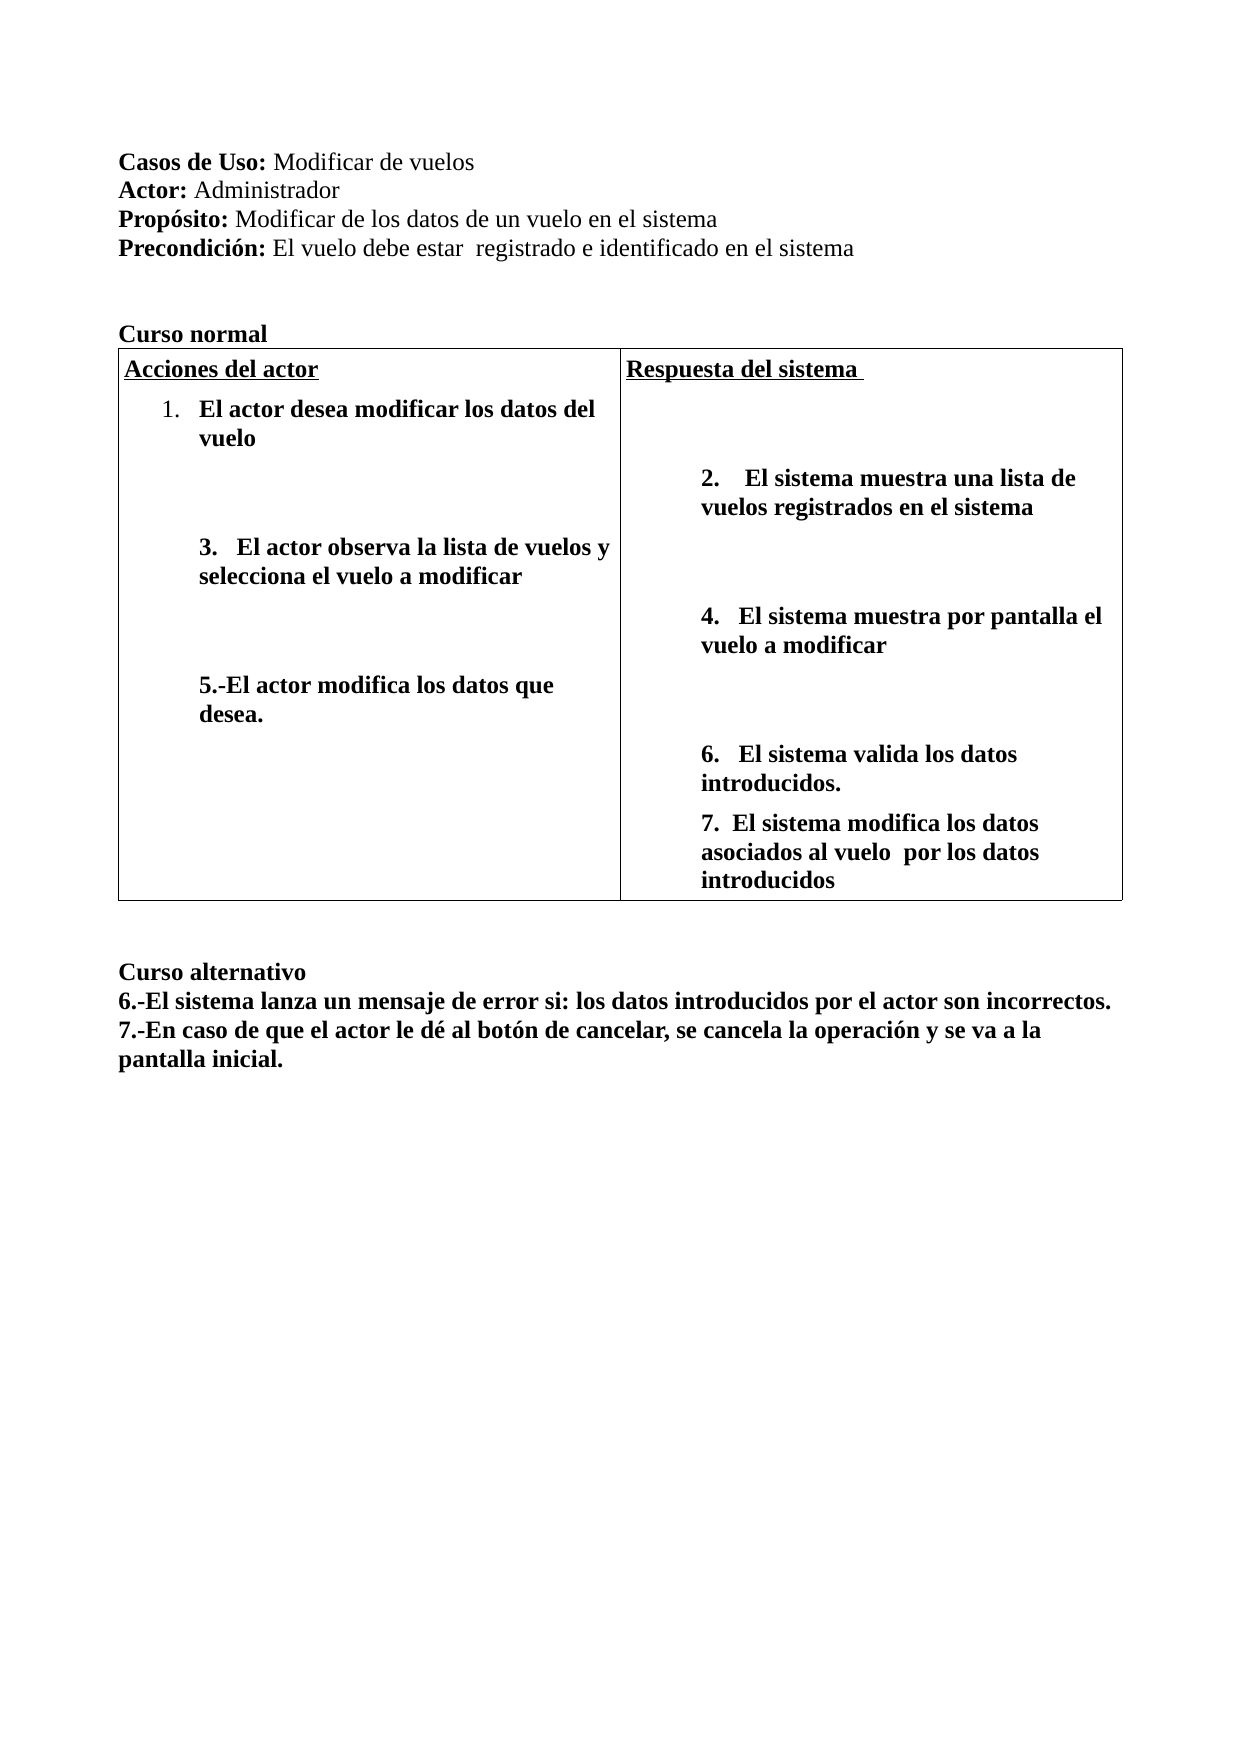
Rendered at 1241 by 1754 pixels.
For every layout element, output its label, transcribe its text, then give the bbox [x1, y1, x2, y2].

table_cell [621, 389, 1122, 457]
table_cell [621, 526, 1122, 595]
table_cell El actor desea modificar los datos del vuelo [119, 389, 620, 457]
table_cell [119, 595, 620, 664]
table_cell [119, 802, 620, 900]
text Curso normal [118, 319, 1122, 348]
text Curso alternativo [118, 957, 1122, 986]
text Precondición: El vuelo debe estar registrado e identificado en el sistema [118, 233, 1122, 262]
table_cell 4. El sistema muestra por pantalla el vuelo a modificar [621, 595, 1122, 664]
table_header Respuesta del sistema [621, 349, 1122, 388]
table_cell [621, 664, 1122, 733]
table_cell [119, 458, 620, 526]
table_cell 6. El sistema valida los datos introducidos. [621, 733, 1122, 802]
table_cell 7. El sistema modifica los datos asociados al vuelo por los datos introducidos [621, 802, 1122, 900]
table_cell 5.-El actor modifica los datos que desea. [119, 664, 620, 733]
text 6.-El sistema lanza un mensaje de error si: los datos introducidos por el actor son incorrectos. 7.-En caso de que el actor le dé al botón de cancelar, se cancela la operación y se va a la pantalla inicial. [118, 986, 1122, 1072]
table_cell 3. El actor observa la lista de vuelos y selecciona el vuelo a modificar [119, 526, 620, 595]
table_cell 2. El sistema muestra una lista de vuelos registrados en el sistema [621, 458, 1122, 526]
table_header Acciones del actor [119, 349, 620, 388]
text Propósito: Modificar de los datos de un vuelo en el sistema [118, 204, 1122, 233]
text Casos de Uso: Modificar de vuelos [118, 147, 1122, 176]
table_cell [119, 733, 620, 802]
text Actor: Administrador [118, 176, 1122, 204]
